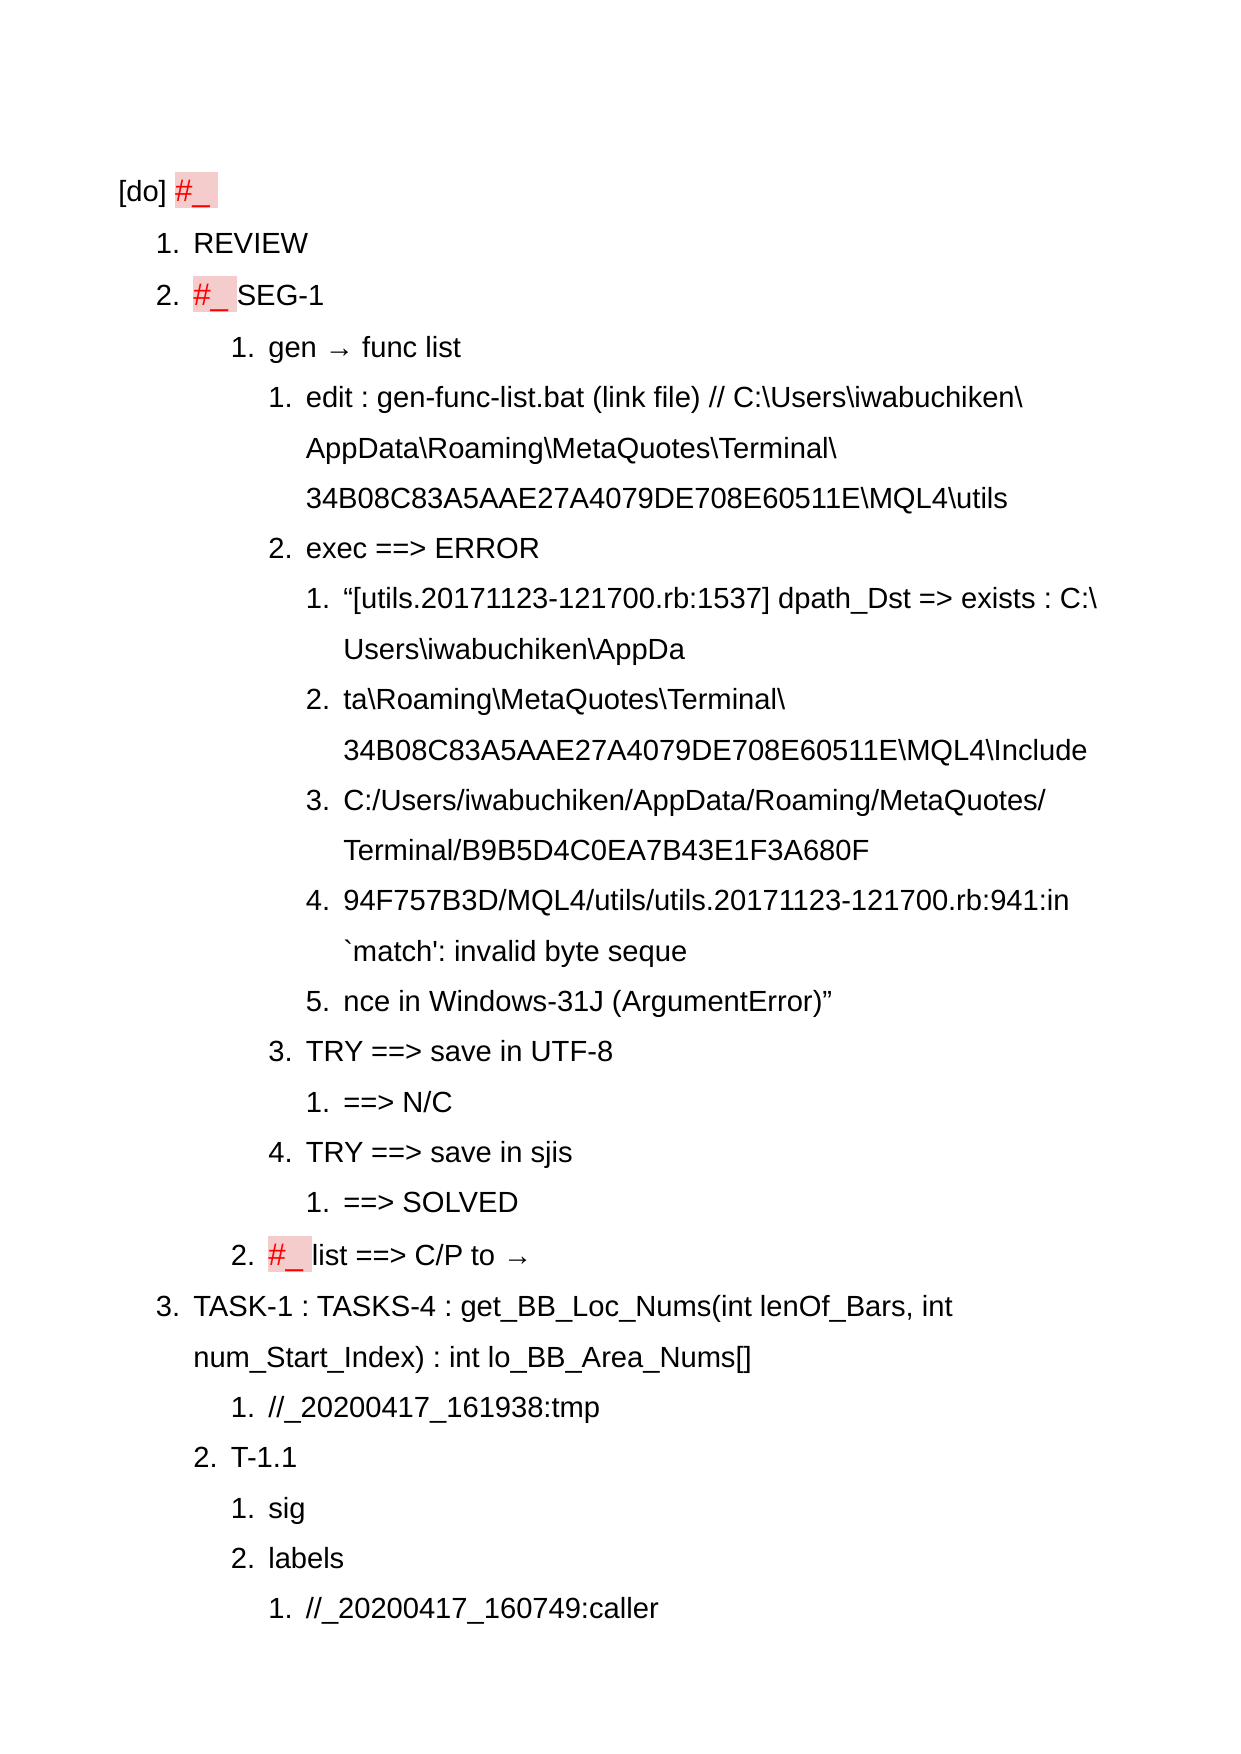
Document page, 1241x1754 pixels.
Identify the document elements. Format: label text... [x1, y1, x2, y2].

list TRY ==> save in sjis [268, 1135, 1122, 1168]
list T-1.1 [193, 1440, 1122, 1474]
list gen → func list [231, 330, 1122, 363]
list labels [231, 1541, 1122, 1574]
list REVIEW [156, 226, 1122, 259]
list ==> N/C [306, 1085, 1122, 1118]
list C:/Users/iwabuchiken/AppData/Roaming/MetaQuotes/Terminal/B9B5D4C0EA7B43E1F3A680F [306, 783, 1122, 867]
list //_20200417_161938:tmp [231, 1390, 1122, 1424]
list //_20200417_160749:caller [268, 1591, 1122, 1625]
list ta\Roaming\MetaQuotes\Terminal\34B08C83A5AAE27A4079DE708E60511E\MQL4\Include [306, 682, 1122, 766]
list nce in Windows-31J (ArgumentError)” [306, 984, 1122, 1018]
list exec ==> ERROR [268, 531, 1122, 565]
list ==> SOLVED [306, 1185, 1122, 1219]
list #_ SEG-1 [156, 276, 1122, 312]
list TRY ==> save in UTF-8 [268, 1034, 1122, 1068]
list TASK-1 : TASKS-4 : get_BB_Loc_Nums(int lenOf_Bars, int num_Start_Index) : int lo_BB_Area_Nums[] [156, 1289, 1122, 1373]
list 94F757B3D/MQL4/utils/utils.20171123-121700.rb:941:in `match': invalid byte seque [306, 883, 1122, 967]
list #_ list ==> C/P to → [231, 1236, 1122, 1272]
list sig [231, 1491, 1122, 1524]
list “[utils.20171123-121700.rb:1537] dpath_Dst => exists : C:\Users\iwabuchiken\AppDa [306, 582, 1122, 665]
text [do] #_ [118, 172, 1122, 208]
list edit : gen-func-list.bat (link file) // C:\Users\iwabuchiken\AppData\Roaming\MetaQuotes\Terminal\34B08C83A5AAE27A4079DE708E60511E\MQL4\utils [268, 380, 1122, 514]
